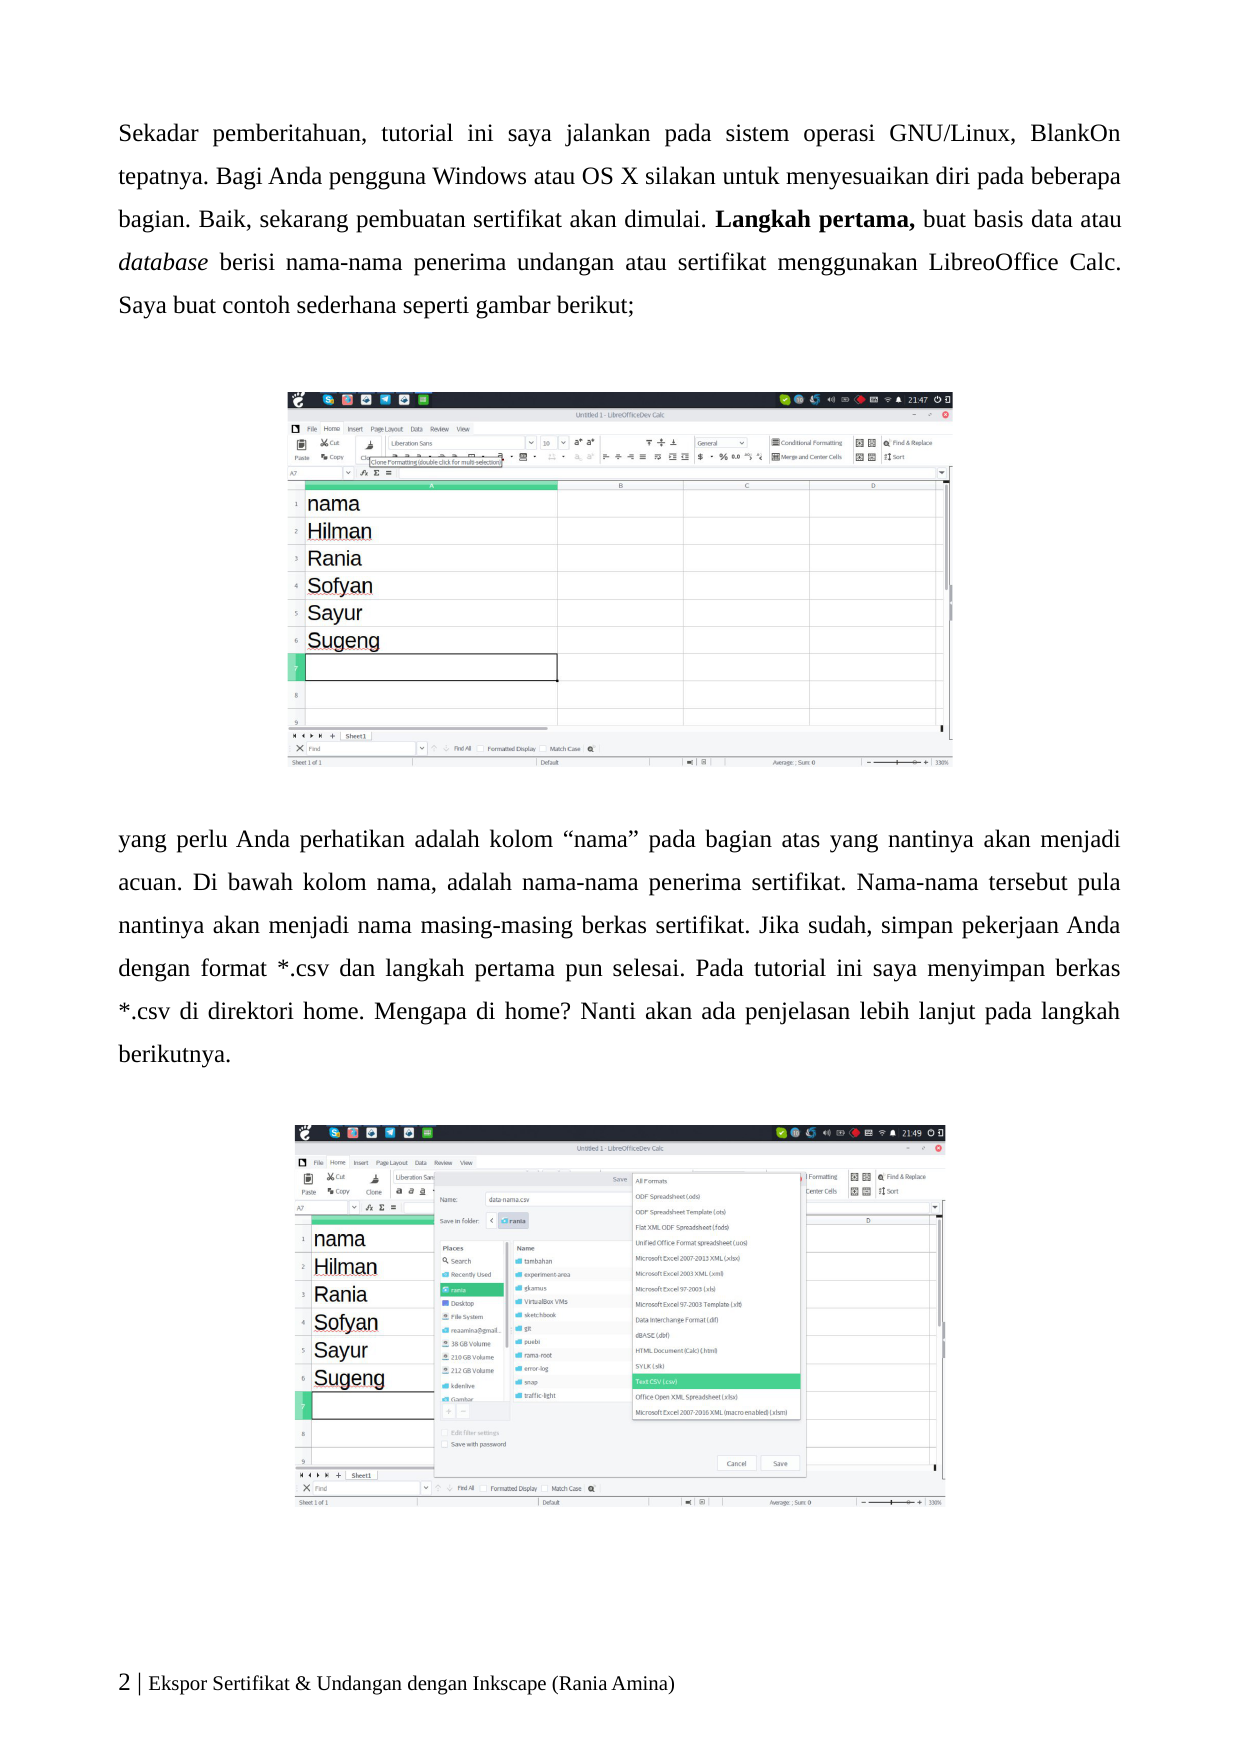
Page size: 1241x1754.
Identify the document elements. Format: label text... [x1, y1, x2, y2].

picture [287, 392, 953, 767]
text yang perlu Anda perhatikan adalah kolom “nama” pada bagian atas yang nantinya akan menjadi acuan. Di bawah kolom nama, adalah nama-nama penerima sertifikat. Nama-nama tersebut pula nantinya akan menjadi nama masing-masing berkas sertifikat. Jika sudah, simpan pekerjaan Anda dengan format *.csv dan langkah pertama pun selesai. Pada tutorial ini saya menyimpan berkas *.csv di direktori home. Mengapa di home? Nanti akan ada penjelasan lebih lanjut pada langkah berikutnya. [118, 824, 1122, 1068]
text Sekadar pemberitahuan, tutorial ini saya jalankan pada sistem operasi GNU/Linux, BlankOn tepatnya. Bagi Anda pengguna Windows atau OS X silakan untuk menyesuaikan diri pada beberapa bagian. Baik, sekarang pembuatan sertifikat akan dimulai. Langkah pertama, buat basis data atau database berisi nama-nama penerima undangan atau sertifikat menggunakan LibreoOffice Calc. Saya buat contoh sederhana seperti gambar berikut; [118, 118, 1122, 319]
picture [294, 1125, 946, 1507]
